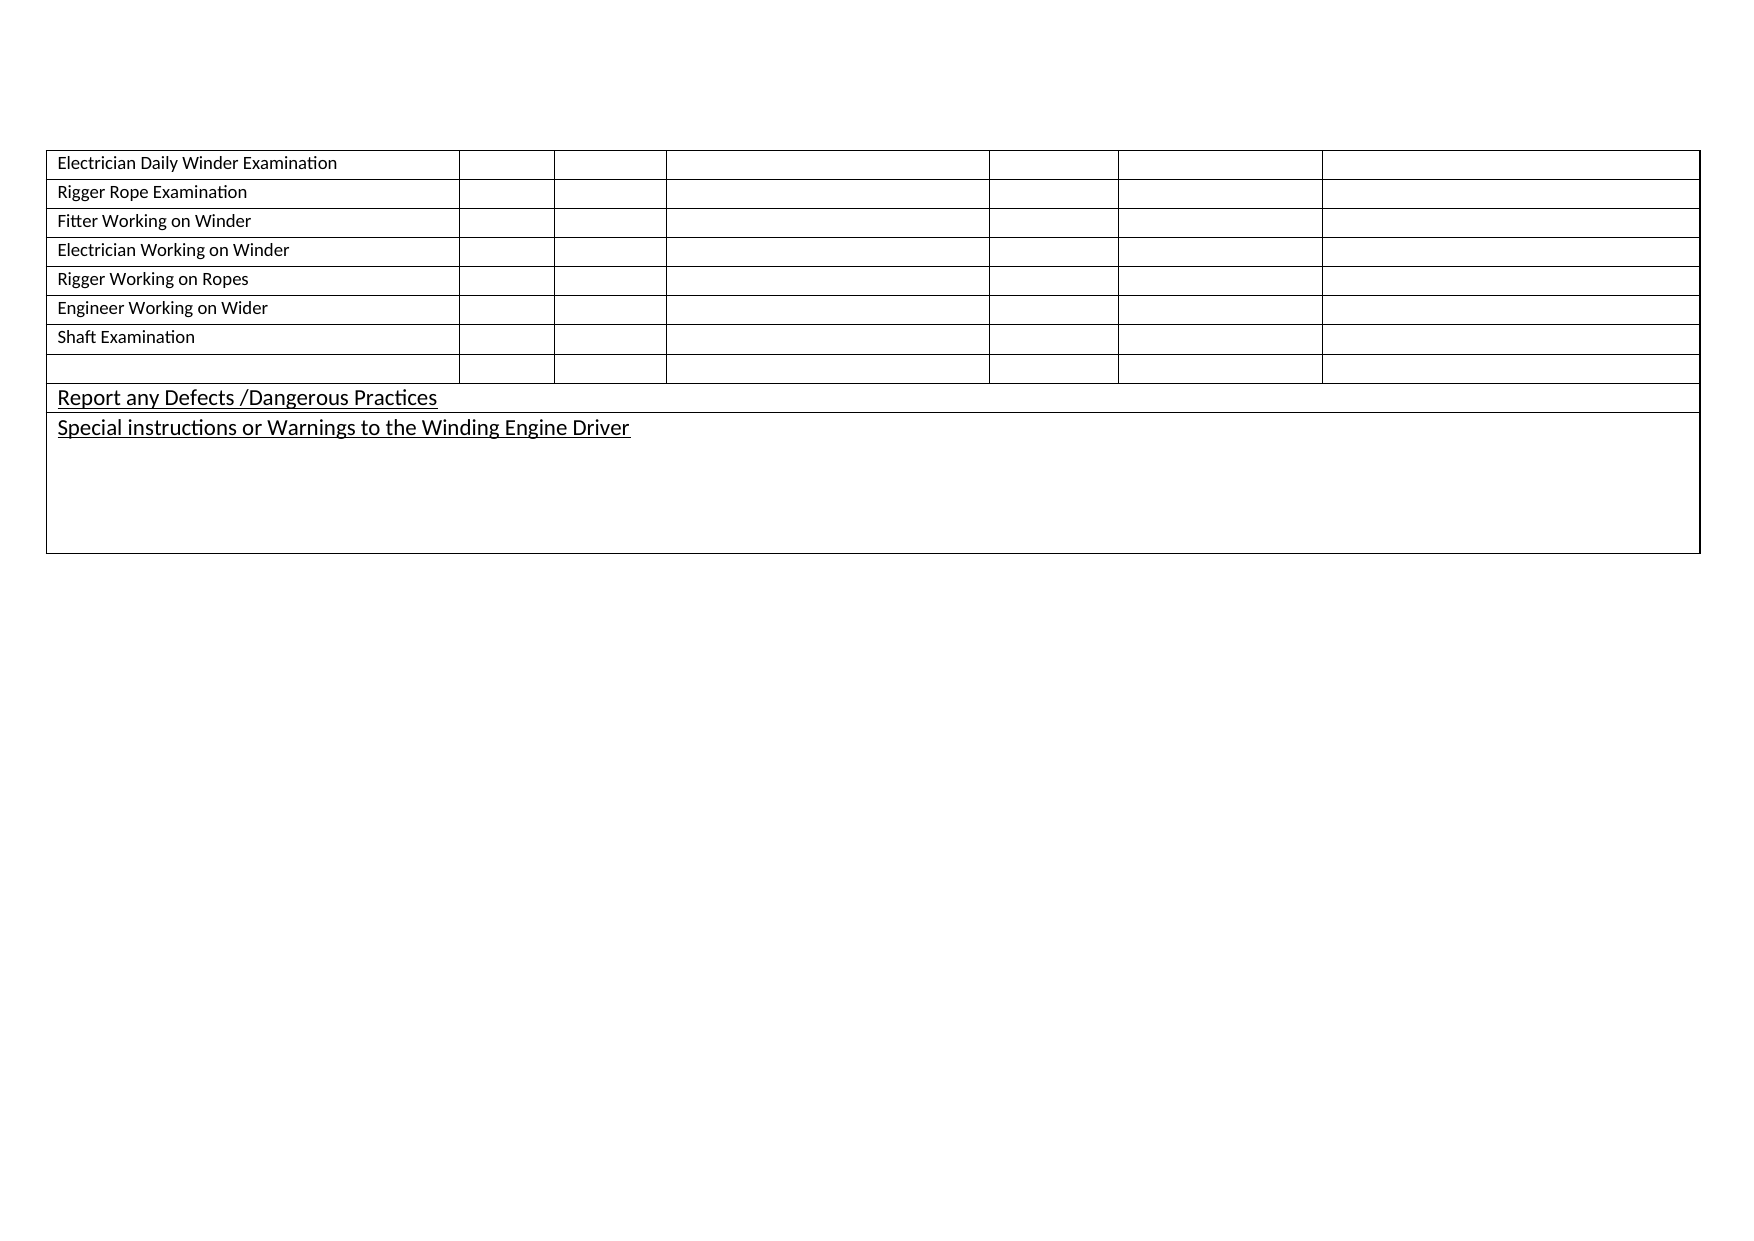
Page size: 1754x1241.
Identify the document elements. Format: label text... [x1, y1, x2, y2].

table_cell [555, 238, 666, 266]
table_cell Report any Defects /Dangerous Practices [47, 384, 1699, 412]
table_cell [667, 267, 989, 295]
table_cell [555, 209, 666, 237]
table_cell [990, 296, 1118, 324]
table_cell Rigger Working on Ropes [47, 267, 459, 295]
table_cell [1119, 180, 1322, 208]
table_cell [990, 325, 1118, 353]
table_cell [667, 296, 989, 324]
table_cell [1323, 296, 1699, 324]
table_cell [1323, 355, 1699, 382]
table_cell [555, 267, 666, 295]
table_cell [555, 296, 666, 324]
table_cell [667, 209, 989, 237]
table_cell [1119, 355, 1322, 382]
table_cell [667, 180, 989, 208]
table_cell [47, 355, 459, 382]
table_cell [1323, 267, 1699, 295]
table_cell [667, 151, 989, 179]
table_cell [1323, 238, 1699, 266]
table_cell [1119, 267, 1322, 295]
table_cell [1119, 325, 1322, 353]
table_cell Fitter Working on Winder [47, 209, 459, 237]
table_cell [1119, 151, 1322, 179]
table_cell [460, 325, 554, 353]
table_cell [460, 180, 554, 208]
table_cell [990, 355, 1118, 382]
table_cell [990, 209, 1118, 237]
table_cell Rigger Rope Examination [47, 180, 459, 208]
table_cell Electrician Working on Winder [47, 238, 459, 266]
table_cell [555, 180, 666, 208]
table_cell [1323, 209, 1699, 237]
table_cell [460, 296, 554, 324]
table_cell Engineer Working on Wider [47, 296, 459, 324]
table_cell Special instructions or Warnings to the Winding Engine Driver [47, 413, 1699, 553]
table_cell [460, 355, 554, 382]
table_cell [1323, 325, 1699, 353]
table_cell [1323, 180, 1699, 208]
table_cell [1119, 209, 1322, 237]
table_cell [667, 355, 989, 382]
table_cell [1119, 296, 1322, 324]
table_cell [460, 209, 554, 237]
table_cell [1323, 151, 1699, 179]
table_cell [460, 267, 554, 295]
table_cell [460, 238, 554, 266]
table_cell Electrician Daily Winder Examination [47, 151, 459, 179]
table_cell [1119, 238, 1322, 266]
table_cell Shaft Examination [47, 325, 459, 353]
table_cell [555, 355, 666, 382]
table_cell [555, 151, 666, 179]
table_cell [460, 151, 554, 179]
table_cell [667, 238, 989, 266]
table_cell [990, 180, 1118, 208]
table_cell [667, 325, 989, 353]
table_cell [555, 325, 666, 353]
table_cell [990, 238, 1118, 266]
table_cell [990, 151, 1118, 179]
table_cell [990, 267, 1118, 295]
